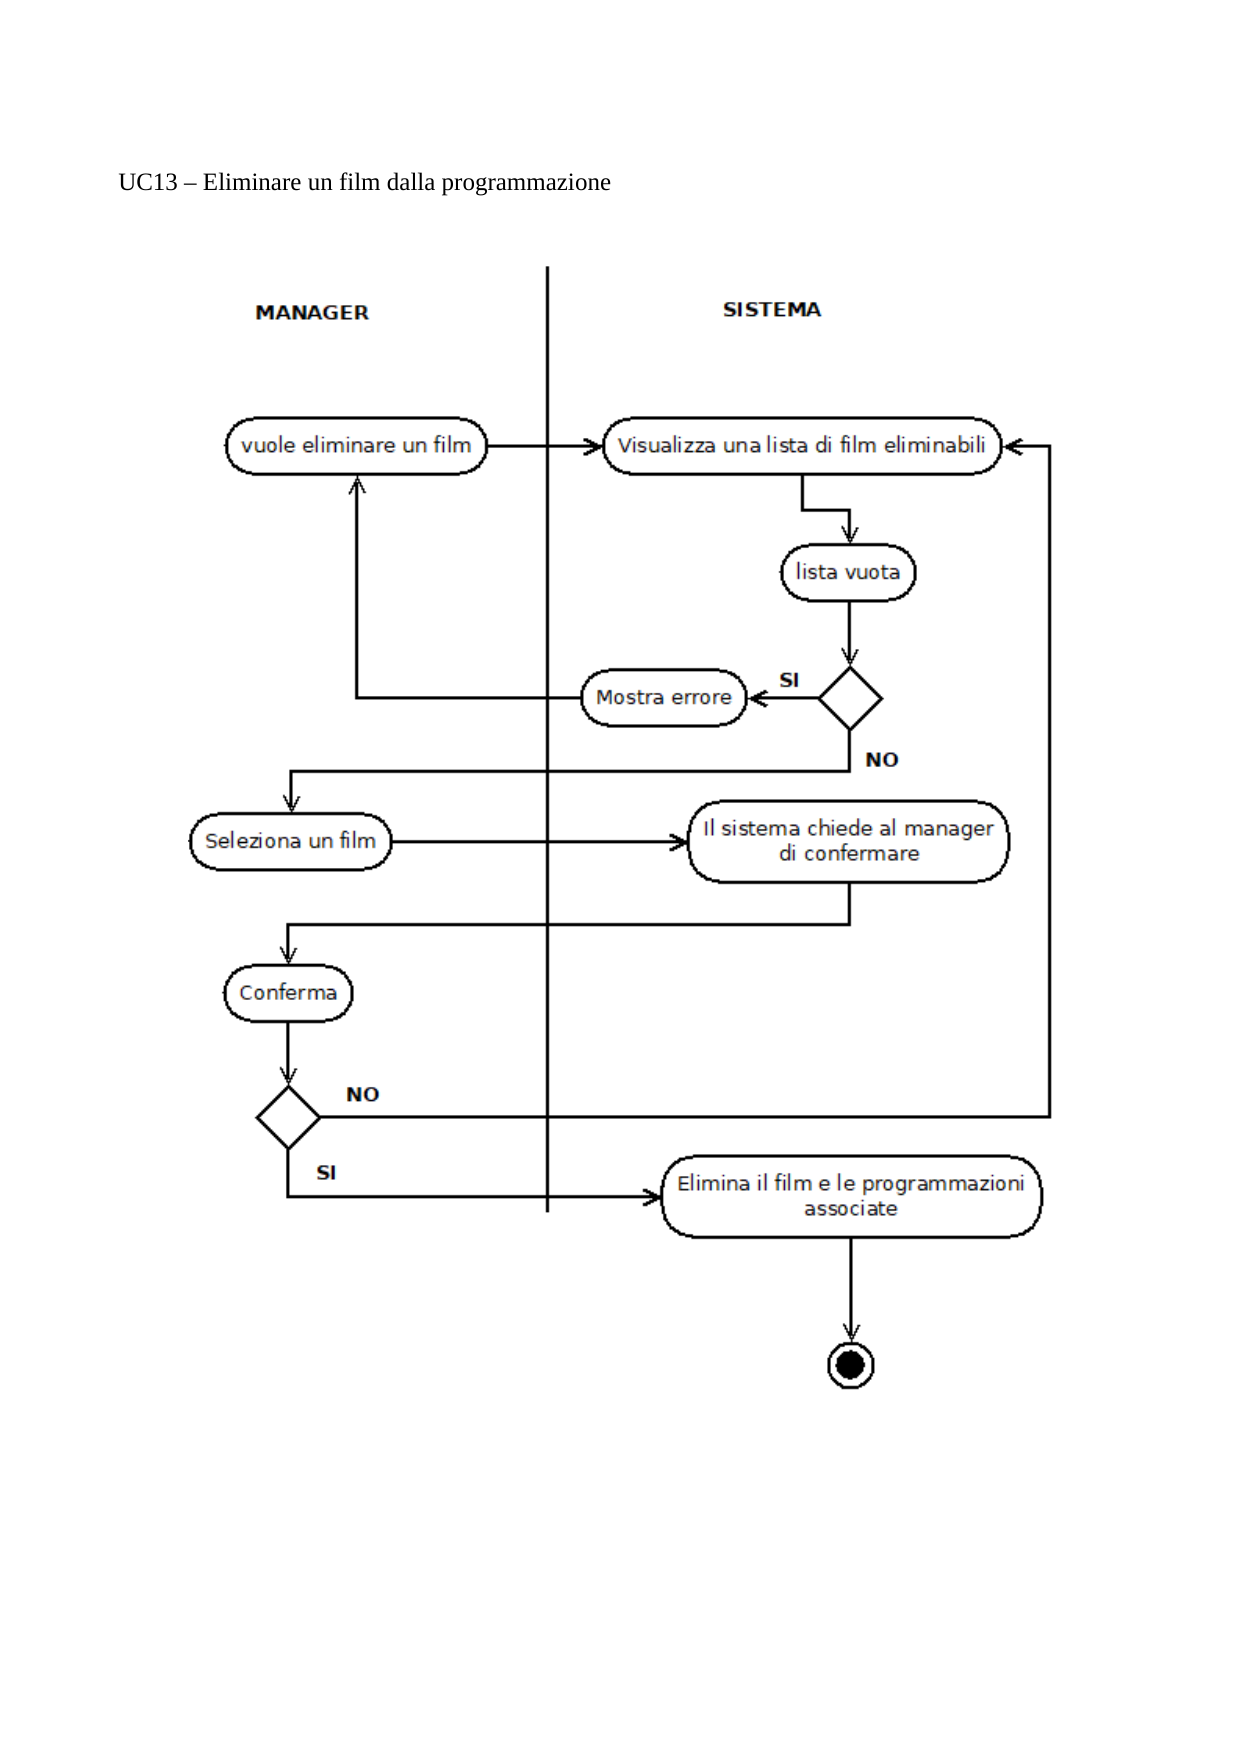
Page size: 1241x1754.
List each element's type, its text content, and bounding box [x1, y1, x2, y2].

text UC13 – Eliminare un film dalla programmazione [118, 167, 1122, 196]
picture [188, 265, 1053, 1394]
